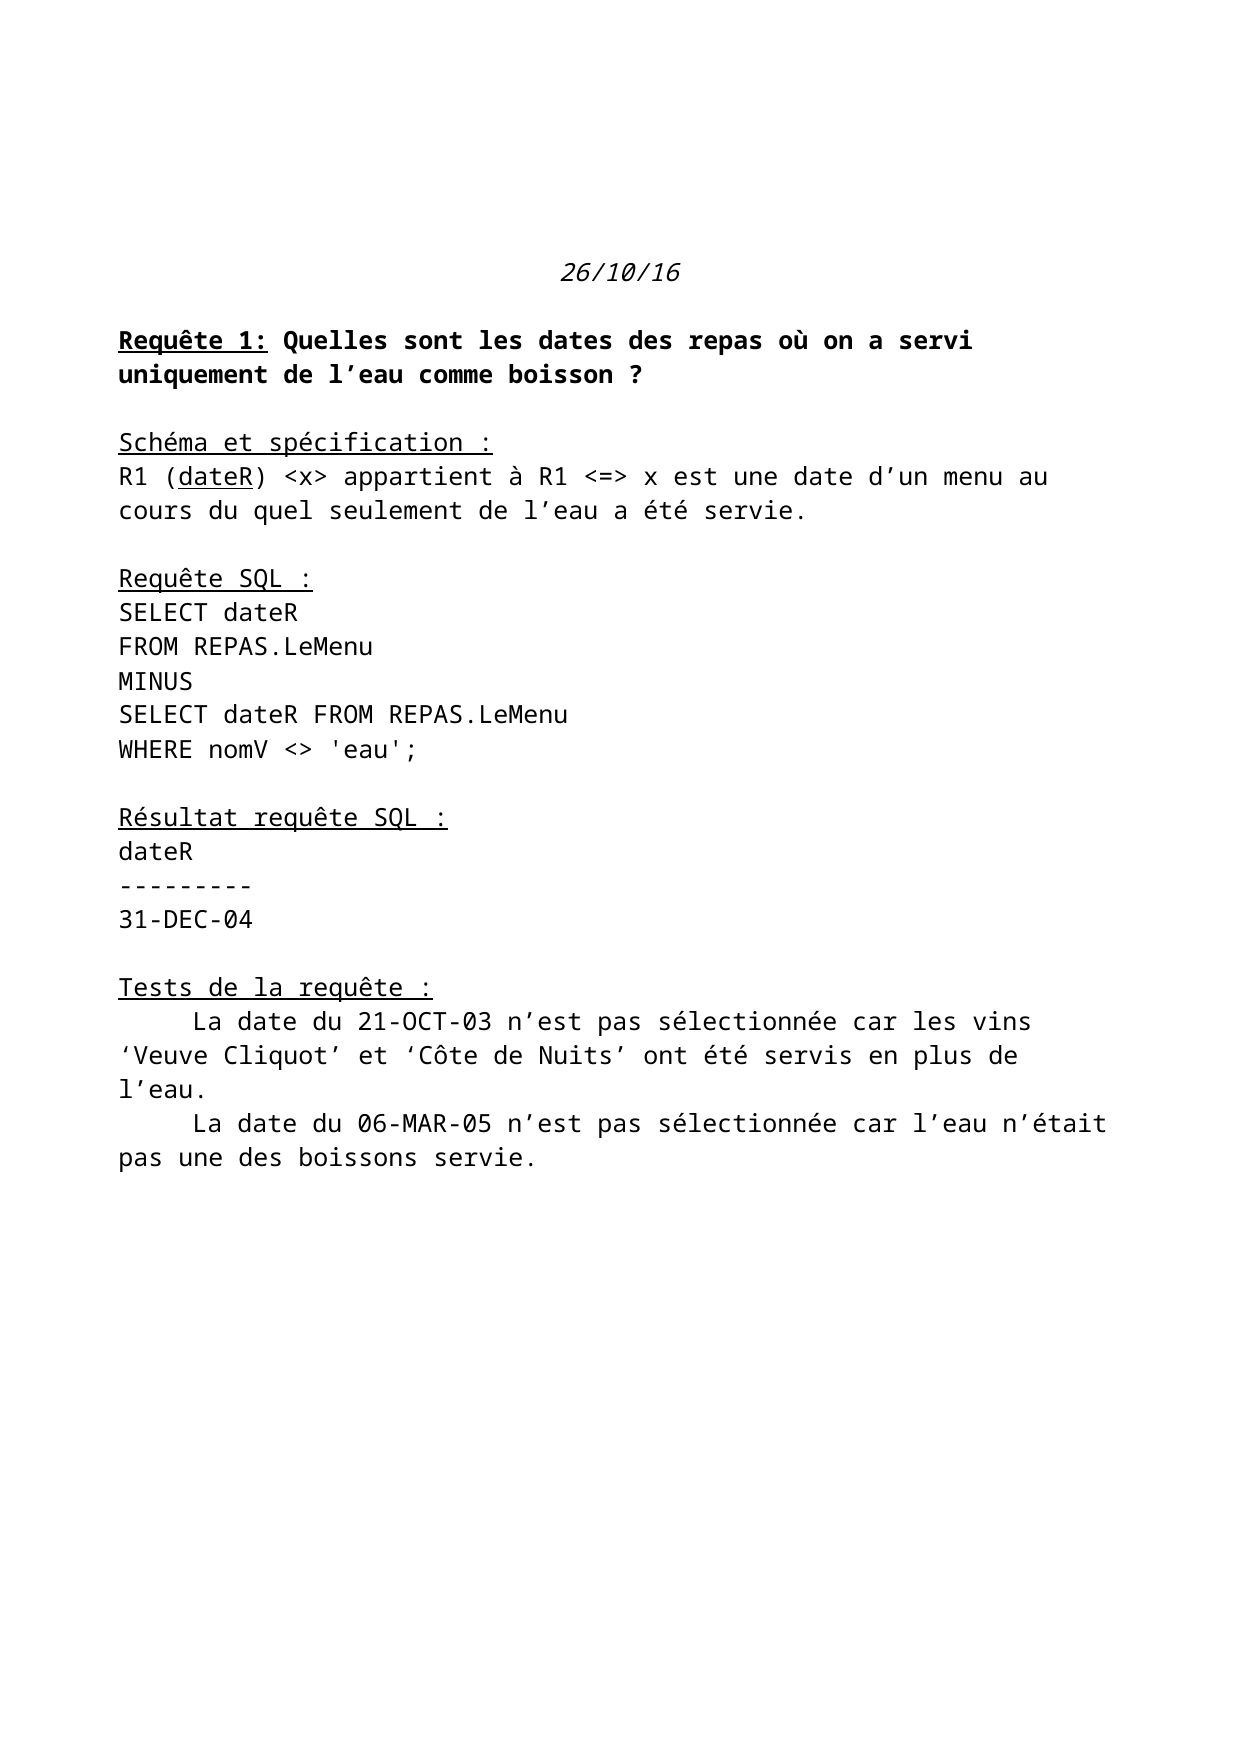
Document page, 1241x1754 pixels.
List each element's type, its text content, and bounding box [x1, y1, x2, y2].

text --------- [118, 867, 1122, 902]
text Requête 1: Quelles sont les dates des repas où on a servi uniquement de l’eau comme boisson ? [118, 322, 1122, 391]
text FROM REPAS.LeMenu [118, 629, 1122, 663]
text 26/10/16 [118, 254, 1122, 288]
text La date du 06-MAR-05 n’est pas sélectionnée car l’eau n’était pas une des boissons servie. [118, 1106, 1122, 1174]
text Tests de la requête : [118, 970, 1122, 1004]
text Résultat requête SQL : [118, 799, 1122, 833]
text SELECT dateR [118, 595, 1122, 629]
text La date du 21-OCT-03 n’est pas sélectionnée car les vins ‘Veuve Cliquot’ et ‘Côte de Nuits’ ont été servis en plus de l’eau. [118, 1004, 1122, 1106]
text Requête SQL : [118, 561, 1122, 595]
text WHERE nomV <> 'eau'; [118, 731, 1122, 765]
text dateR [118, 833, 1122, 867]
text Schéma et spécification : [118, 425, 1122, 459]
text SELECT dateR FROM REPAS.LeMenu [118, 697, 1122, 731]
text 31-DEC-04 [118, 902, 1122, 936]
text MINUS [118, 663, 1122, 697]
text R1 (dateR) <x> appartient à R1 <=> x est une date d’un menu au cours du quel seulement de l’eau a été servie. [118, 459, 1122, 527]
